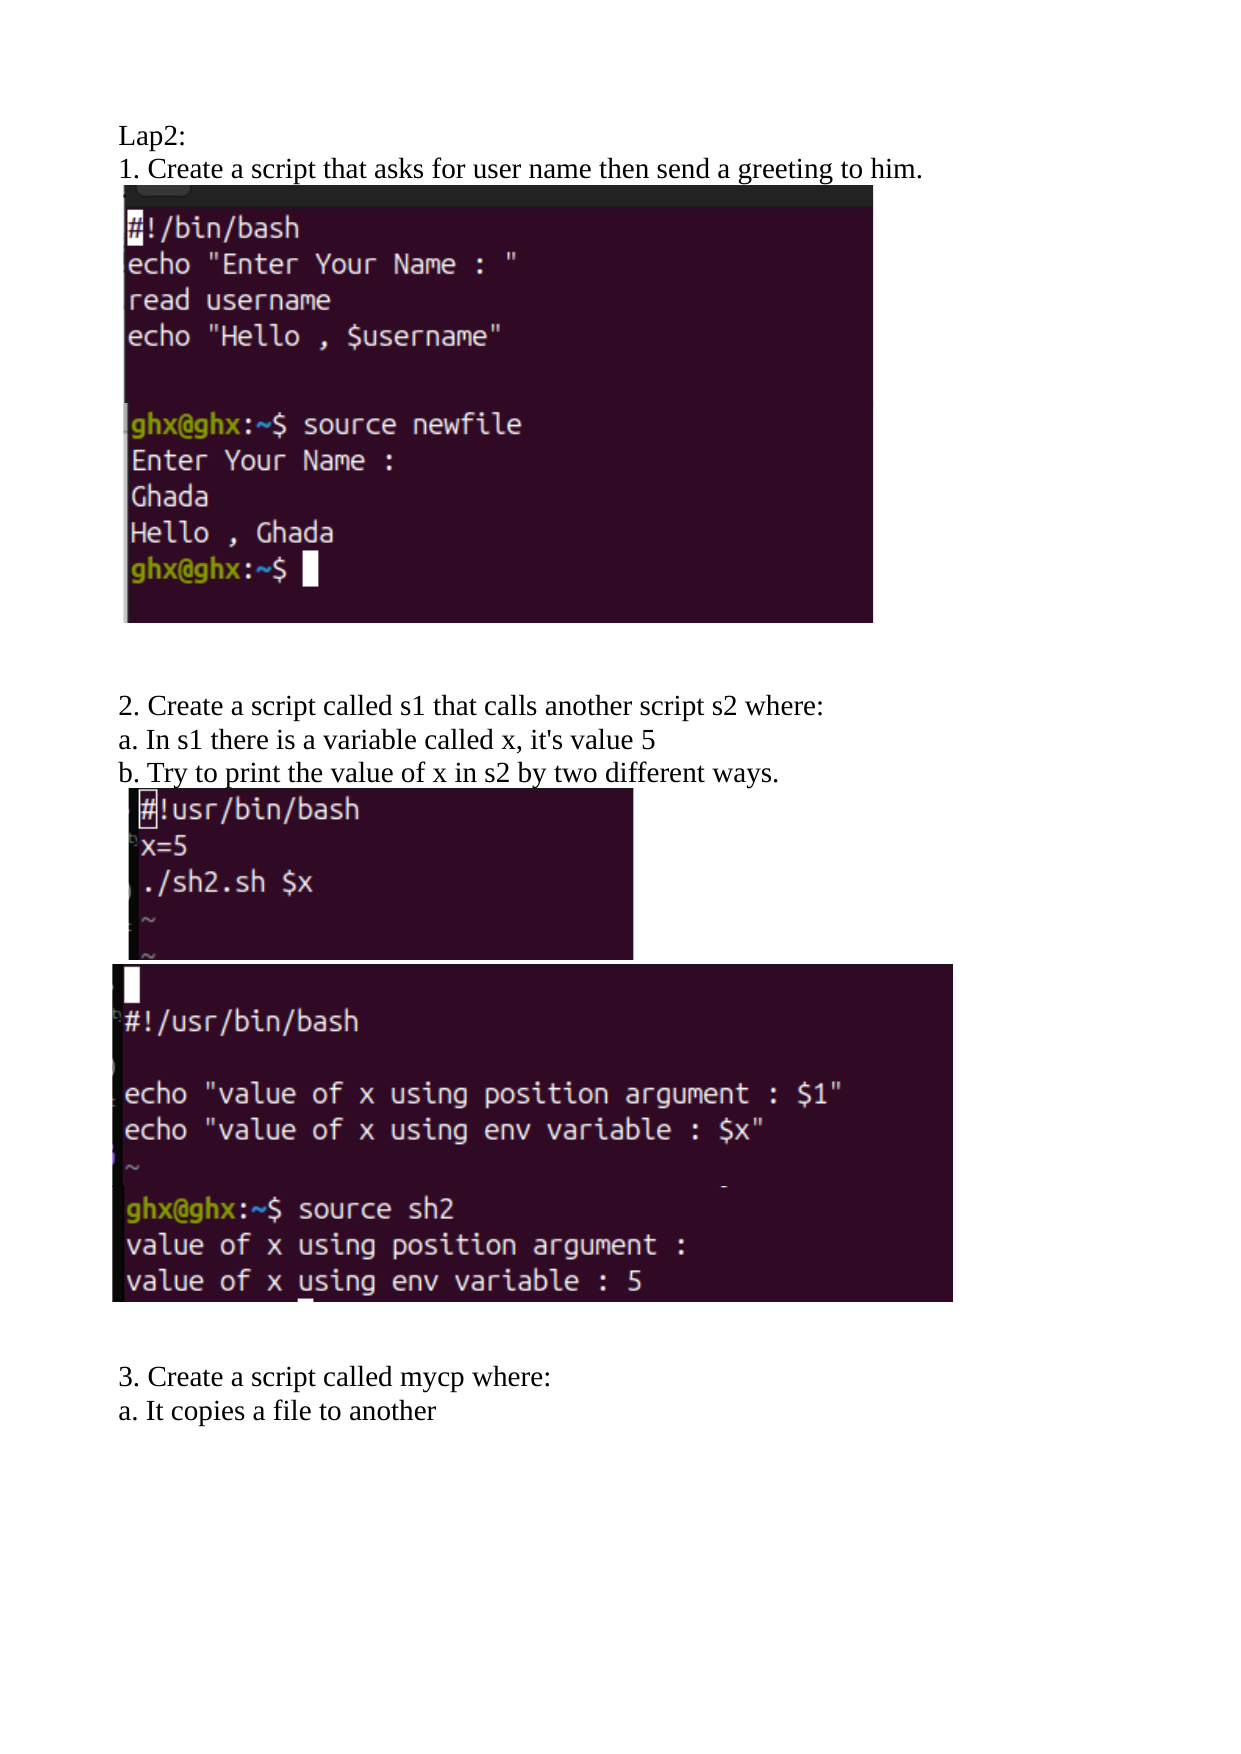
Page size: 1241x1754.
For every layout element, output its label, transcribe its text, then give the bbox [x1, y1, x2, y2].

text 3. Create a script called mycp where: [118, 1359, 1122, 1393]
picture [112, 964, 953, 1302]
picture [128, 788, 634, 960]
text b. Try to print the value of x in s2 by two different ways. [118, 755, 1122, 789]
text Lap2: [118, 118, 1122, 152]
text 2. Create a script called s1 that calls another script s2 where: [118, 688, 1122, 722]
picture [123, 185, 874, 623]
text a. It copies a file to another [118, 1393, 1122, 1426]
text 1. Create a script that asks for user name then send a greeting to him. [118, 152, 1122, 185]
text a. In s1 there is a variable called x, it's value 5 [118, 722, 1122, 755]
